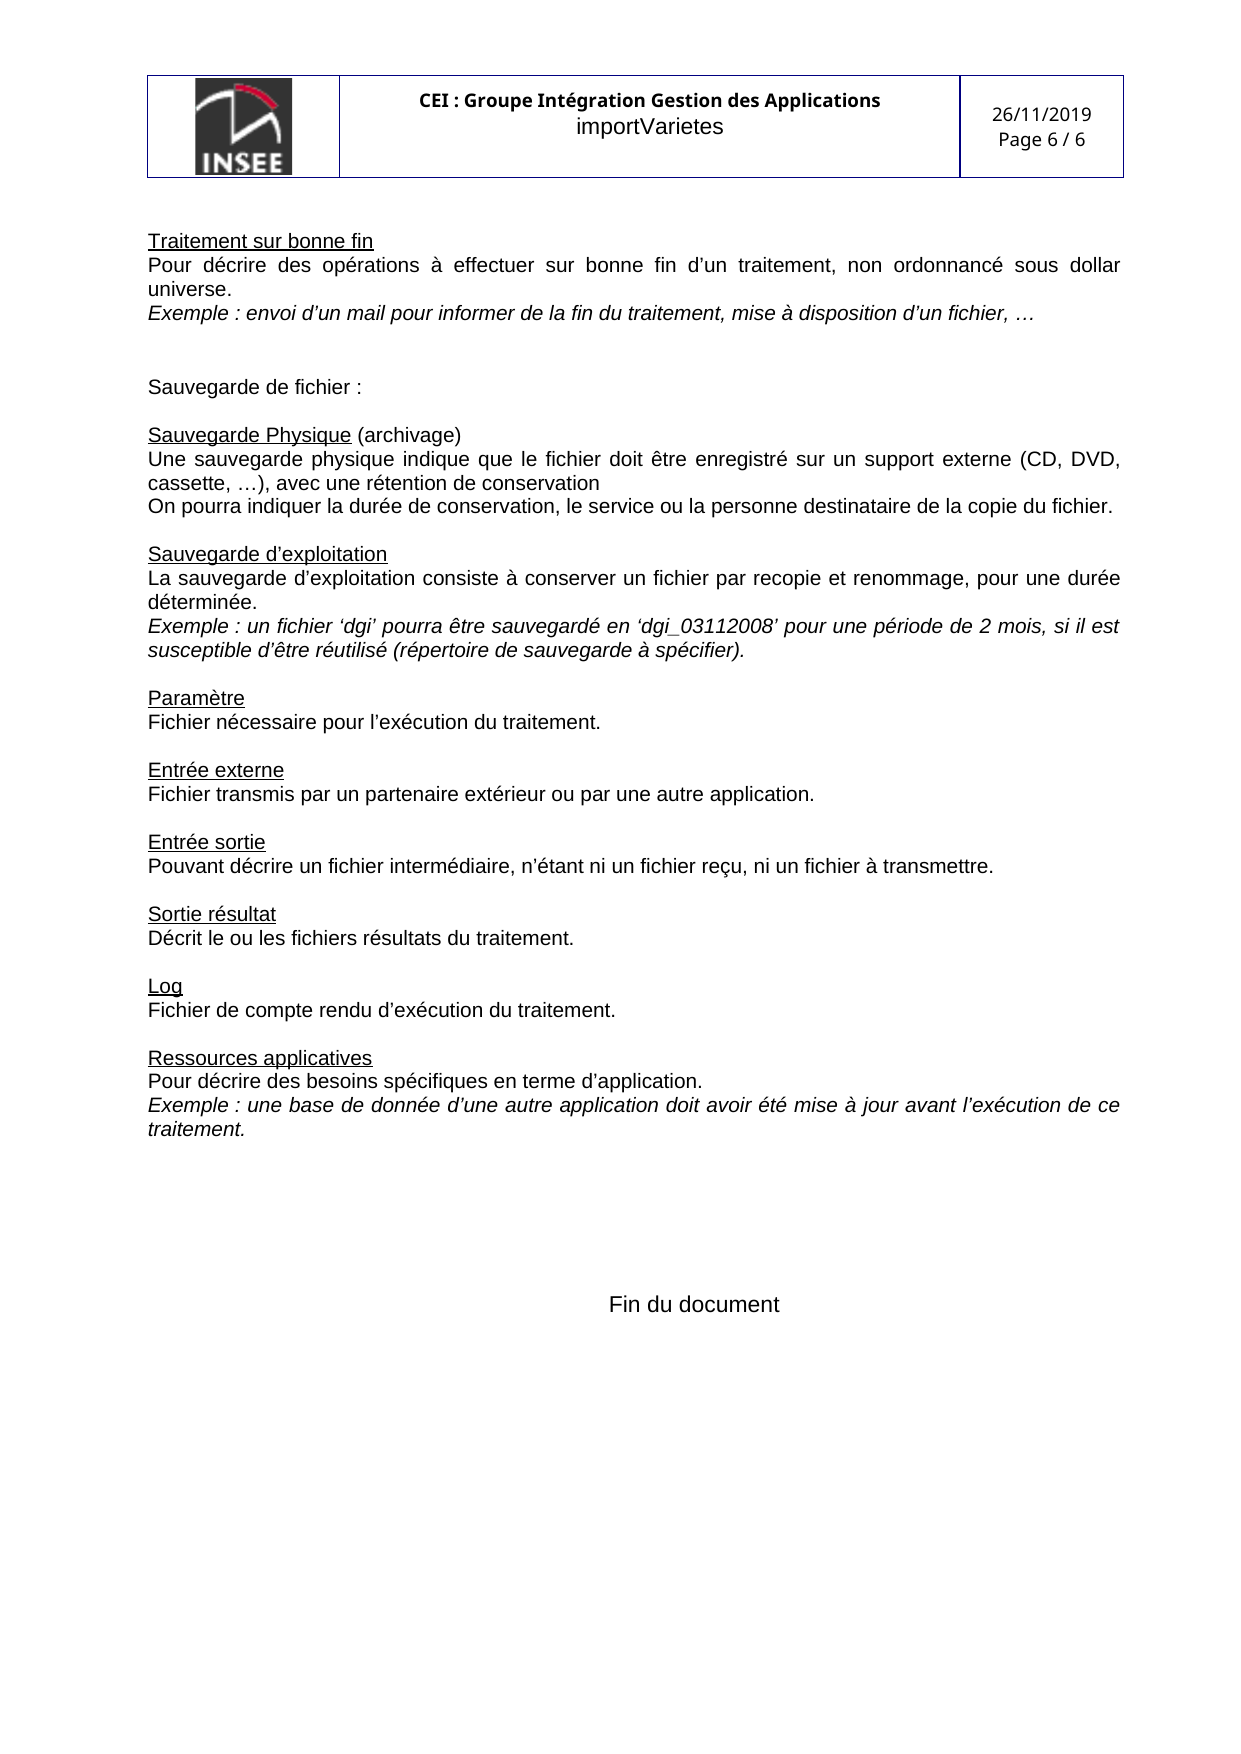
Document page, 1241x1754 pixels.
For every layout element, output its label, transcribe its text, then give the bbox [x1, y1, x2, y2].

text Fichier nécessaire pour l’exécution du traitement. [148, 710, 1122, 734]
text Entrée externe [148, 758, 1122, 782]
text Exemple : un fichier ‘dgi’ pourra être sauvegardé en ‘dgi_03112008’ pour une période de 2 mois, si il est susceptible d’être réutilisé (répertoire de sauvegarde à spécifier). [148, 614, 1122, 662]
text Sauvegarde d’exploitation [148, 542, 1122, 566]
text Traitement sur bonne fin [148, 228, 1122, 252]
text Ressources applicatives [148, 1045, 1122, 1069]
text Pour décrire des opérations à effectuer sur bonne fin d’un traitement, non ordonnancé sous dollar universe. [148, 252, 1122, 300]
text Fichier transmis par un partenaire extérieur ou par une autre application. [148, 782, 1122, 806]
text Décrit le ou les fichiers résultats du traitement. [148, 926, 1122, 949]
text Exemple : envoi d’un mail pour informer de la fin du traitement, mise à disposition d’un fichier, … [148, 300, 1122, 324]
text Sauvegarde de fichier : [148, 374, 1122, 398]
text On pourra indiquer la durée de conservation, le service ou la personne destinataire de la copie du fichier. [148, 494, 1122, 518]
text Sauvegarde Physique (archivage) [148, 422, 1122, 446]
text La sauvegarde d’exploitation consiste à conserver un fichier par recopie et renommage, pour une durée déterminée. [148, 566, 1122, 614]
text Paramètre [148, 686, 1122, 710]
text Une sauvegarde physique indique que le fichier doit être enregistré sur un support externe (CD, DVD, cassette, …), avec une rétention de conservation [148, 446, 1122, 494]
text Exemple : une base de donnée d’une autre application doit avoir été mise à jour avant l’exécution de ce traitement. [148, 1093, 1122, 1141]
text Pouvant décrire un fichier intermédiaire, n’étant ni un fichier reçu, ni un fichier à transmettre. [148, 854, 1122, 878]
text Fin du document [266, 1291, 1122, 1317]
text Fichier de compte rendu d’exécution du traitement. [148, 997, 1122, 1021]
text Log [148, 973, 1122, 997]
text Entrée sortie [148, 830, 1122, 854]
text Pour décrire des besoins spécifiques en terme d’application. [148, 1069, 1122, 1093]
picture [195, 78, 293, 175]
text Sortie résultat [148, 902, 1122, 926]
